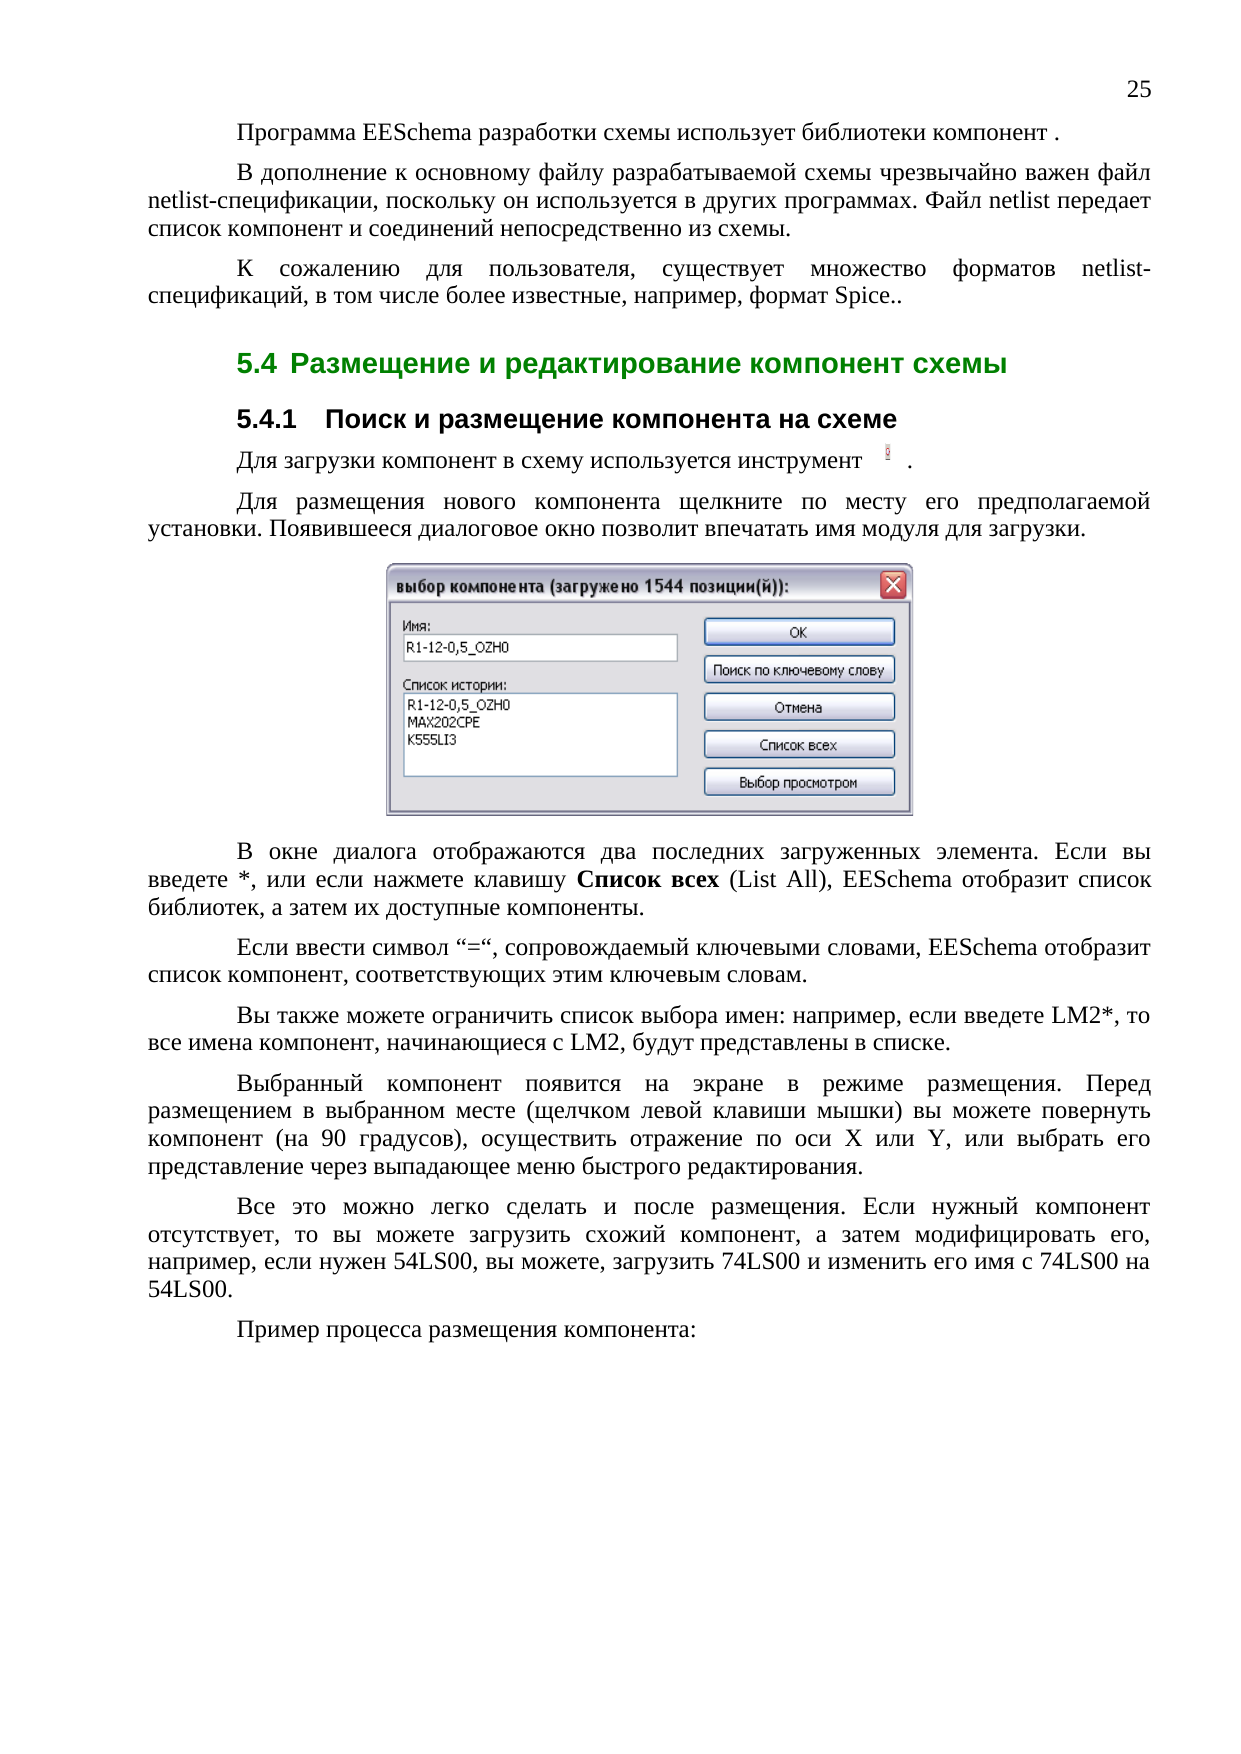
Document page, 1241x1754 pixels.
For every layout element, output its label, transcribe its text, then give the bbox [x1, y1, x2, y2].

text Для загрузки компонент в схему используется инструмент . [148, 435, 1152, 474]
picture [386, 563, 914, 816]
text К сожалению для пользователя, существует множество форматов netlist-спецификаций, в том числе более известные, например, формат Spice.. [148, 254, 1152, 309]
text Программа EESchema разработки схемы использует библиотеки компонент . [148, 118, 1152, 146]
text Выбранный компонент появится на экране в режиме размещения. Перед размещением в выбранном месте (щелчком левой клавиши мышки) вы можете повернуть компонент (на 90 градусов), осуществить отражение по оси X или Y, или выбрать его представление через выпадающее меню быстрого редактирования. [148, 1069, 1152, 1179]
text Вы также можете ограничить список выбора имен: например, если введете LM2*, то все имена компонент, начинающиеся с LM2, будут представлены в списке. [148, 1001, 1152, 1056]
text Пример процесса размещения компонента: [148, 1315, 1152, 1343]
text В окне диалога отображаются два последних загруженных элемента. Если вы введете *, или если нажмете клавишу Список всех (List All), EESchema отобразит список библиотек, а затем их доступные компоненты. [148, 837, 1152, 920]
text Для размещения нового компонента щелкните по месту его предполагаемой установки. Появившееся диалоговое окно позволит впечатать имя модуля для загрузки. [148, 487, 1152, 542]
subtitle Поиск и размещение компонента на схеме [148, 404, 1152, 435]
text Если ввести символ “=“, сопровождаемый ключевыми словами, EESchema отобразит список компонент, соответствующих этим ключевым словам. [148, 933, 1152, 988]
text В дополнение к основному файлу разрабатываемой схемы чрезвычайно важен файл netlist-спецификации, поскольку он используется в других программах. Файл netlist передает список компонент и соединений непосредственно из схемы. [148, 158, 1152, 241]
text Все это можно легко сделать и после размещения. Если нужный компонент отсутствует, то вы можете загрузить схожий компонент, а затем модифицировать его, например, если нужен 54LS00, вы можете, загрузить 74LS00 и изменить его имя с 74LS00 на 54LS00. [148, 1192, 1152, 1303]
subtitle Размещение и редактирование компонент схемы [148, 347, 1152, 379]
picture [885, 443, 891, 460]
